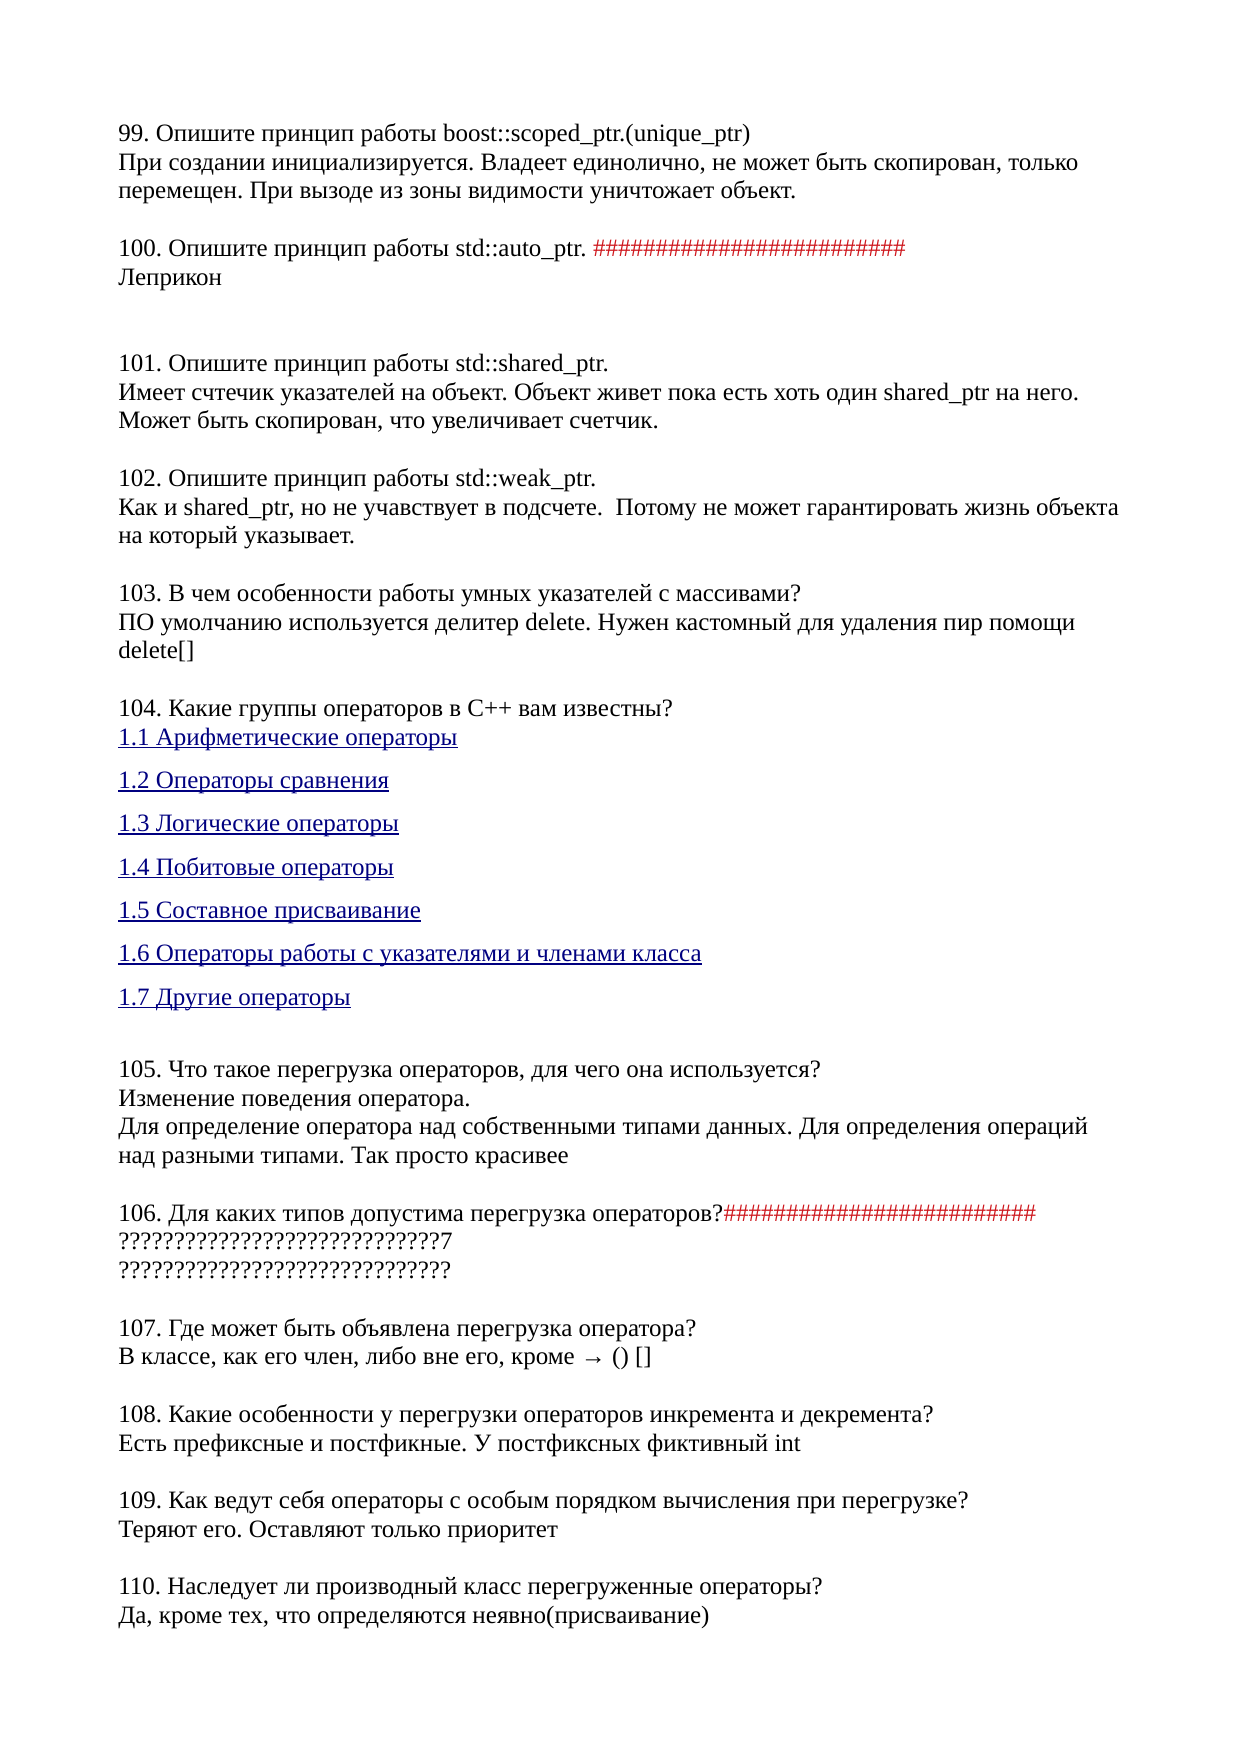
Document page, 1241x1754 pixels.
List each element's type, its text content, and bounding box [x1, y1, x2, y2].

text В классе, как его член, либо вне его, кроме → () [] [118, 1341, 1122, 1370]
text 101. Опишите принцип работы std::shared_ptr. [118, 348, 1122, 377]
text Есть префиксные и постфикные. У постфиксных фиктивный int [118, 1428, 1122, 1456]
text 102. Опишите принцип работы std::weak_ptr. [118, 463, 1122, 492]
text 107. Где может быть объявлена перегрузка оператора? [118, 1313, 1122, 1341]
text 99. Опишите принцип работы boost::scoped_ptr.(unique_ptr) [118, 118, 1122, 147]
text ?????????????????????????????7 [118, 1226, 1122, 1255]
text Как и shared_ptr, но не учавствует в подсчете. Потому не может гарантировать жизнь объекта на который указывает. [118, 492, 1122, 549]
text 110. Наследует ли производный класс перегруженные операторы? [118, 1571, 1122, 1600]
text Да, кроме тех, что определяются неявно(присваивание) [118, 1600, 1122, 1629]
text Теряют его. Оставляют только приоритет [118, 1514, 1122, 1543]
text 103. В чем особенности работы умных указателей с массивами? [118, 578, 1122, 607]
text 1.5 Составное присваивание [118, 895, 1122, 924]
text Леприкон [118, 262, 1122, 291]
text 106. Для каких типов допустима перегрузка операторов?######################### [118, 1198, 1122, 1226]
text 1.7 Другие операторы [118, 982, 1122, 1011]
text При создании инициализируется. Владеет единолично, не может быть скопирован, только перемещен. При вызоде из зоны видимости уничтожает объект. [118, 147, 1122, 204]
text 1.3 Логические операторы [118, 808, 1122, 837]
text 1.2 Операторы сравнения [118, 765, 1122, 794]
text 105. Что такое перегрузка операторов, для чего она используется? [118, 1054, 1122, 1083]
text 104. Какие группы операторов в С++ вам известны? [118, 693, 1122, 722]
text 108. Какие особенности у перегрузки операторов инкремента и декремента? [118, 1399, 1122, 1428]
text ?????????????????????????????? [118, 1255, 1122, 1284]
text Изменение поведения оператора. [118, 1083, 1122, 1111]
text ПО умолчанию используется делитер delete. Нужен кастомный для удаления пир помощи delete[] [118, 607, 1122, 664]
text 1.6 Операторы работы с указателями и членами класса [118, 938, 1122, 967]
text 1.4 Побитовые операторы [118, 852, 1122, 881]
text 1.1 Арифметические операторы [118, 722, 1122, 751]
text Для определение оператора над собственными типами данных. Для определения операций над разными типами. Так просто красивее [118, 1111, 1122, 1169]
text Имеет счтечик указателей на объект. Объект живет пока есть хоть один shared_ptr на него. Может быть скопирован, что увеличивает счетчик. [118, 377, 1122, 434]
text 109. Как ведут себя операторы с особым порядком вычисления при перегрузке? [118, 1485, 1122, 1514]
text 100. Опишите принцип работы std::auto_ptr. ######################### [118, 233, 1122, 262]
